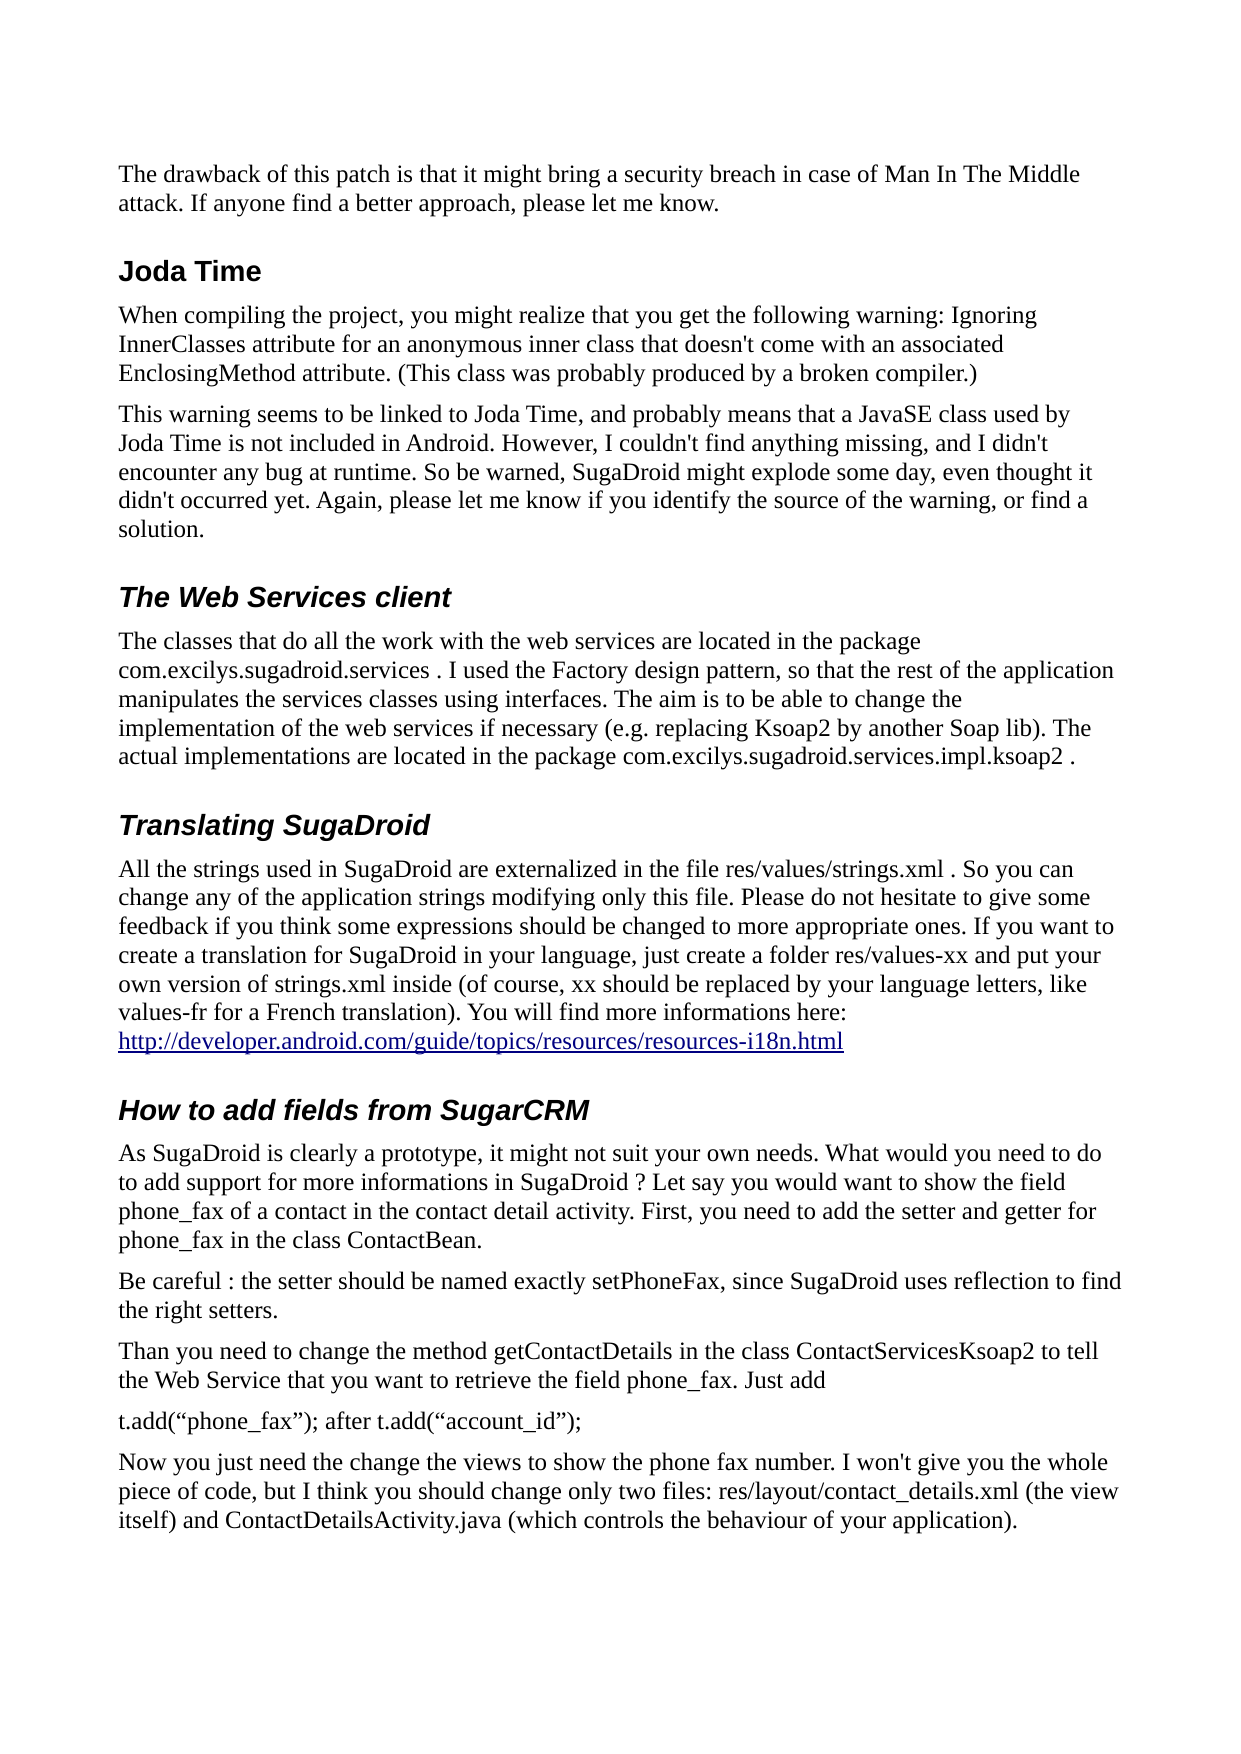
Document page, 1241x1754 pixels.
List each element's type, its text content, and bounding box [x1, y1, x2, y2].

subtitle The Web Services client [118, 580, 1122, 614]
subtitle Translating SugaDroid [118, 808, 1122, 841]
text Than you need to change the method getContactDetails in the class ContactServicesKsoap2 to tell the Web Service that you want to retrieve the field phone_fax. Just add [118, 1336, 1122, 1393]
text Be careful : the setter should be named exactly setPhoneFax, since SugaDroid uses reflection to find the right setters. [118, 1266, 1122, 1323]
text As SugaDroid is clearly a prototype, it might not suit your own needs. What would you need to do to add support for more informations in SugaDroid ? Let say you would want to show the field phone_fax of a contact in the contact detail activity. First, you need to add the setter and getter for phone_fax in the class ContactBean. [118, 1138, 1122, 1253]
subtitle Joda Time [118, 254, 1122, 288]
text When compiling the project, you might realize that you get the following warning: Ignoring InnerClasses attribute for an anonymous inner class that doesn't come with an associated EnclosingMethod attribute. (This class was probably produced by a broken compiler.) [118, 300, 1122, 387]
text t.add(“phone_fax”); after t.add(“account_id”); [118, 1406, 1122, 1435]
text The drawback of this patch is that it might bring a security breach in case of Man In The Middle attack. If anyone find a better approach, please let me know. [118, 159, 1122, 217]
text Now you just need the change the views to show the phone fax number. I won't give you the whole piece of code, but I think you should change only two files: res/layout/contact_details.xml (the view itself) and ContactDetailsActivity.java (which controls the behaviour of your application). [118, 1447, 1122, 1533]
text The classes that do all the work with the web services are located in the package com.excilys.sugadroid.services . I used the Factory design pattern, so that the rest of the application manipulates the services classes using interfaces. The aim is to be able to change the implementation of the web services if necessary (e.g. replacing Ksoap2 by another Soap lib). The actual implementations are located in the package com.excilys.sugadroid.services.impl.ksoap2 . [118, 626, 1122, 770]
subtitle How to add fields from SugarCRM [118, 1092, 1122, 1126]
text This warning seems to be linked to Joda Time, and probably means that a JavaSE class used by Joda Time is not included in Android. However, I couldn't find anything missing, and I didn't encounter any bug at runtime. So be warned, SugaDroid might explode some day, even thought it didn't occurred yet. Again, please let me know if you identify the source of the warning, or find a solution. [118, 399, 1122, 543]
text All the strings used in SugaDroid are externalized in the file res/values/strings.xml . So you can change any of the application strings modifying only this file. Please do not hesitate to give some feedback if you think some expressions should be changed to more appropriate ones. If you want to create a translation for SugaDroid in your language, just create a folder res/values-xx and put your own version of strings.xml inside (of course, xx should be replaced by your language letters, like values-fr for a French translation). You will find more informations here: http://developer.android.com/guide/topics/resources/resources-i18n.html [118, 854, 1122, 1055]
